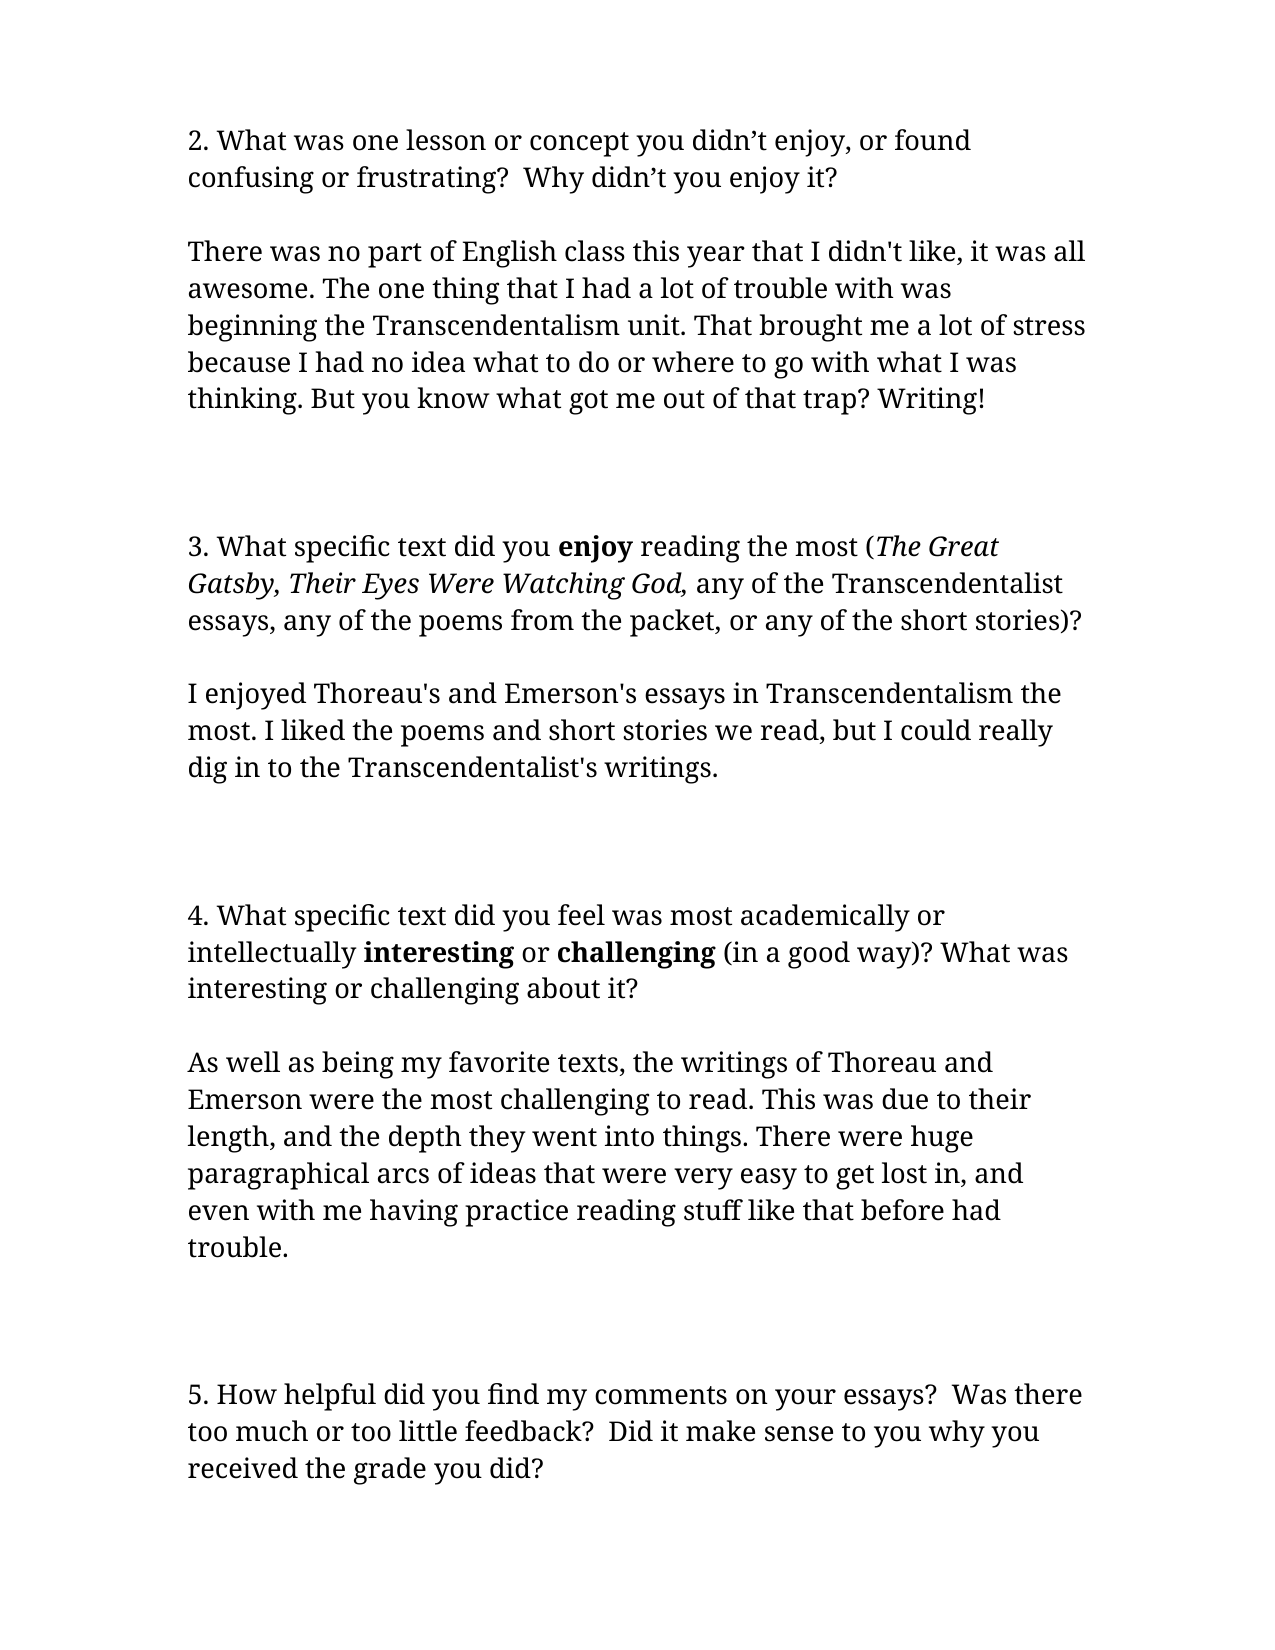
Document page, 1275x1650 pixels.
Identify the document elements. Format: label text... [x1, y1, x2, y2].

text I enjoyed Thoreau's and Emerson's essays in Transcendentalism the most. I liked the poems and short stories we read, but I could really dig in to the Transcendentalist's writings. [187, 675, 1087, 786]
text 4. What specific text did you feel was most academically or intellectually interesting or challenging (in a good way)? What was interesting or challenging about it? [187, 896, 1087, 1007]
text 3. What specific text did you enjoy reading the most (The Great Gatsby, Their Eyes Were Watching God, any of the Transcendentalist essays, any of the poems from the packet, or any of the short stories)? [187, 527, 1087, 638]
text There was no part of English class this year that I didn't like, it was all awesome. The one thing that I had a lot of trouble with was beginning the Transcendentalism unit. That brought me a lot of stress because I had no idea what to do or where to go with what I was thinking. But you know what got me out of that trap? Writing! [187, 232, 1087, 417]
text As well as being my favorite texts, the writings of Thoreau and Emerson were the most challenging to read. This was due to their length, and the depth they went into things. There were huge paragraphical arcs of ideas that were very easy to get lost in, and even with me having practice reading stuff like that before had trouble. [187, 1044, 1087, 1265]
text 5. How helpful did you find my comments on your essays? Was there too much or too little feedback? Did it make sense to you why you received the grade you did? [187, 1376, 1087, 1486]
text 2. What was one lesson or concept you didn’t enjoy, or found confusing or frustrating? Why didn’t you enjoy it? [187, 122, 1087, 196]
